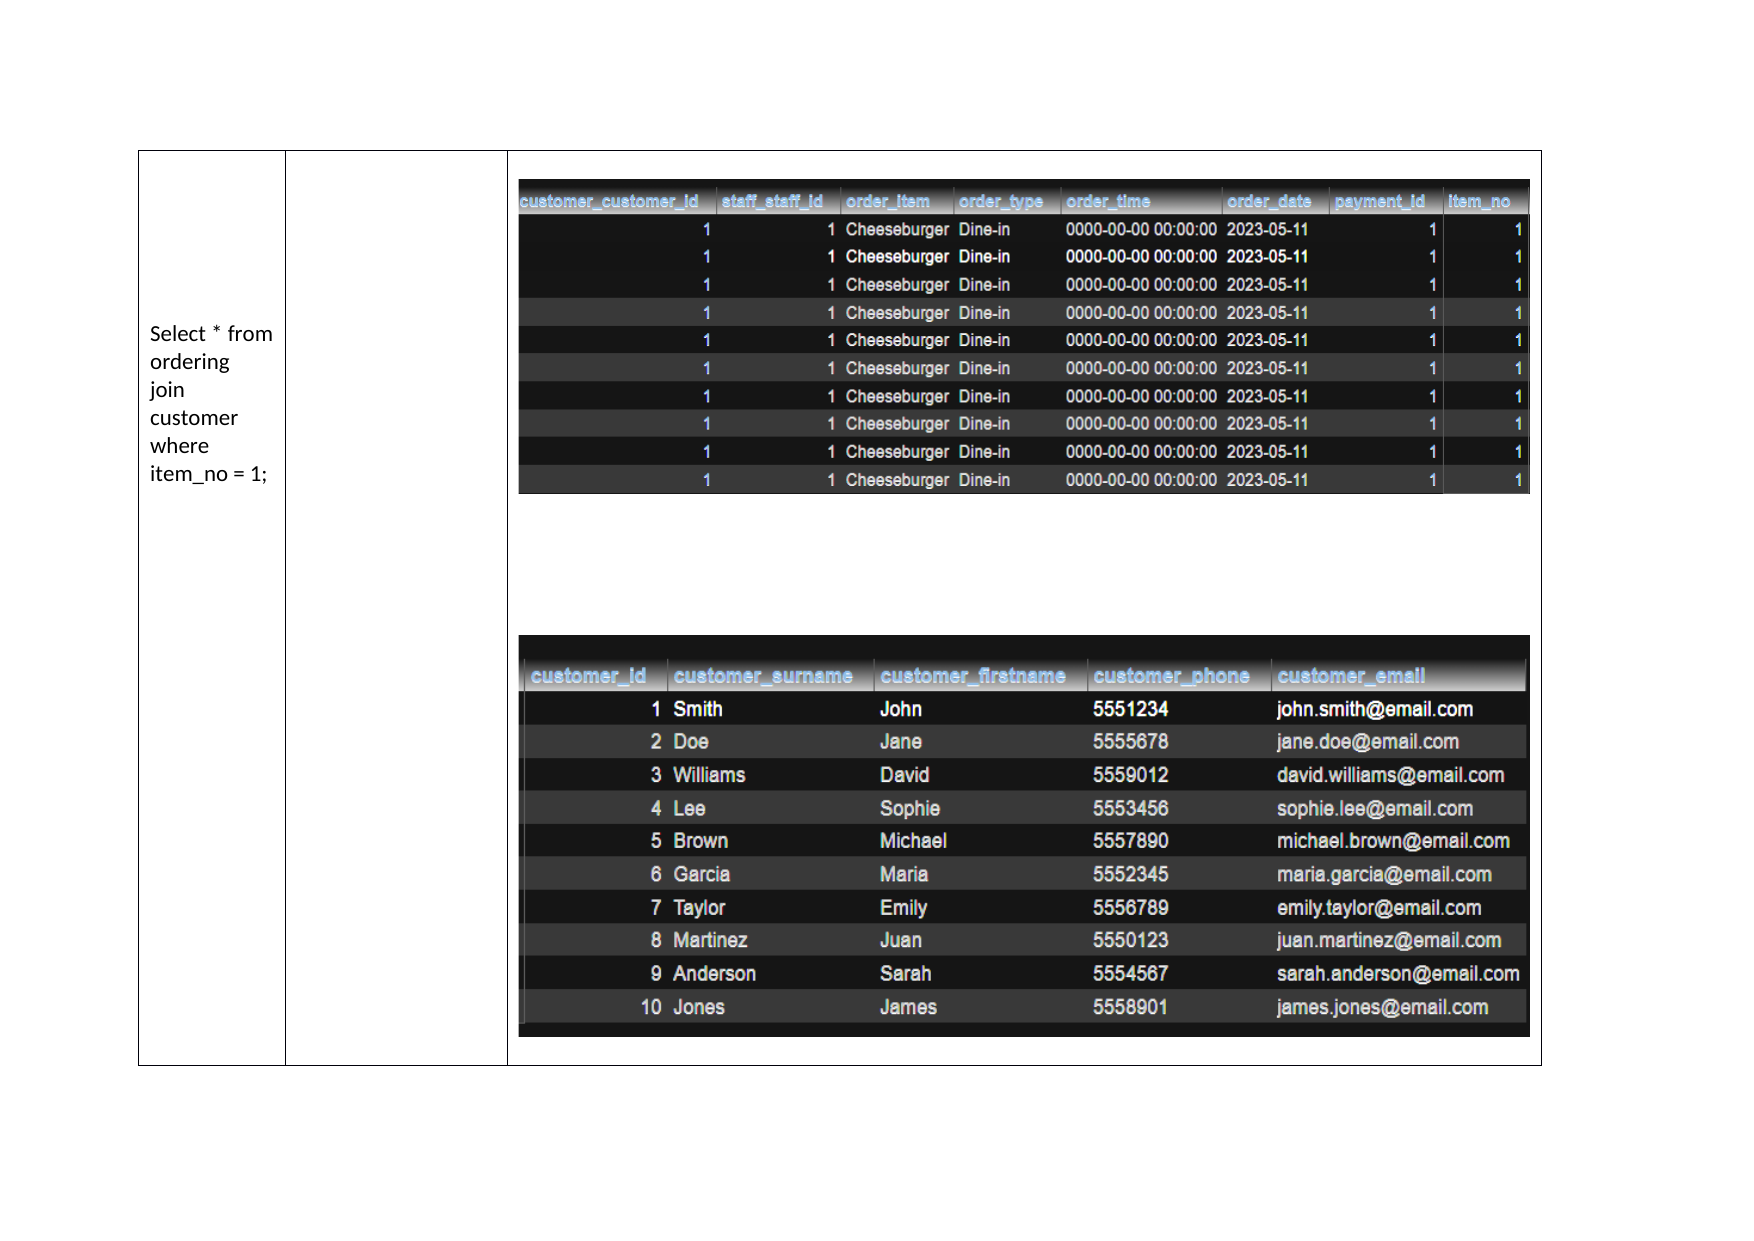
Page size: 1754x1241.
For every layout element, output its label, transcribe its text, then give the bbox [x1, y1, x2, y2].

picture [518, 635, 1530, 1037]
table_cell [286, 151, 507, 1064]
picture [518, 179, 1530, 494]
table_cell Select * from ordering join customer where item_no = 1; [139, 151, 285, 1064]
table_cell [508, 151, 1541, 1064]
